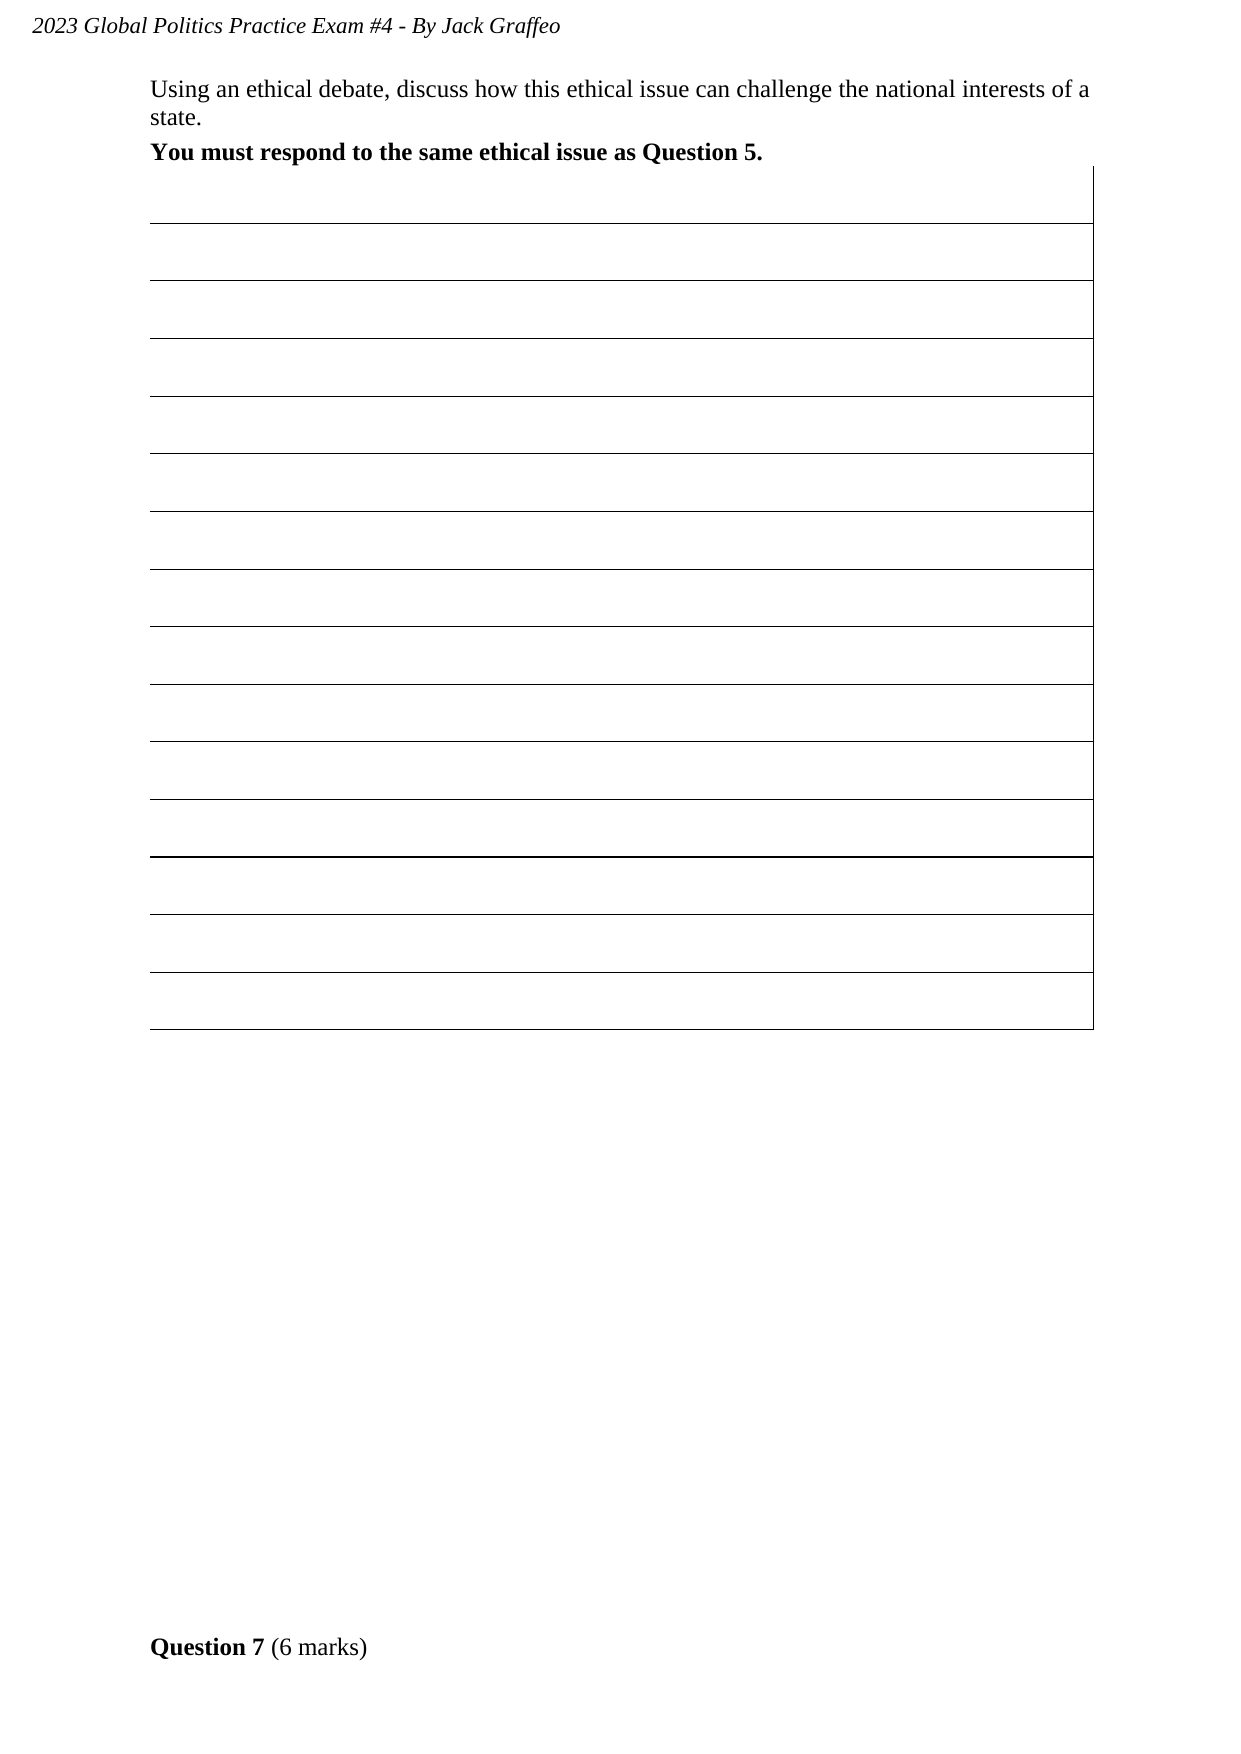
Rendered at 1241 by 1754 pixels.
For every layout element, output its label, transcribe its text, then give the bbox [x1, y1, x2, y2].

text Using an ethical debate, discuss how this ethical issue can challenge the national interests of a state. [150, 74, 1090, 131]
table_cell [150, 339, 1093, 396]
text You must respond to the same ethical issue as Question 5. [150, 137, 1090, 166]
table_cell [150, 742, 1093, 799]
table_cell [150, 685, 1093, 741]
table_cell [150, 224, 1093, 280]
table_cell [150, 281, 1093, 338]
table_cell [150, 973, 1093, 1029]
table_cell [150, 858, 1093, 914]
table_cell [150, 454, 1093, 511]
text Question 7 (6 marks) [150, 1632, 1090, 1660]
table_header [150, 166, 1093, 223]
table_cell [150, 627, 1093, 684]
table_cell [150, 512, 1093, 568]
table_cell [150, 915, 1093, 972]
table_cell [150, 570, 1093, 626]
table_cell [150, 800, 1093, 856]
table_cell [150, 397, 1093, 453]
